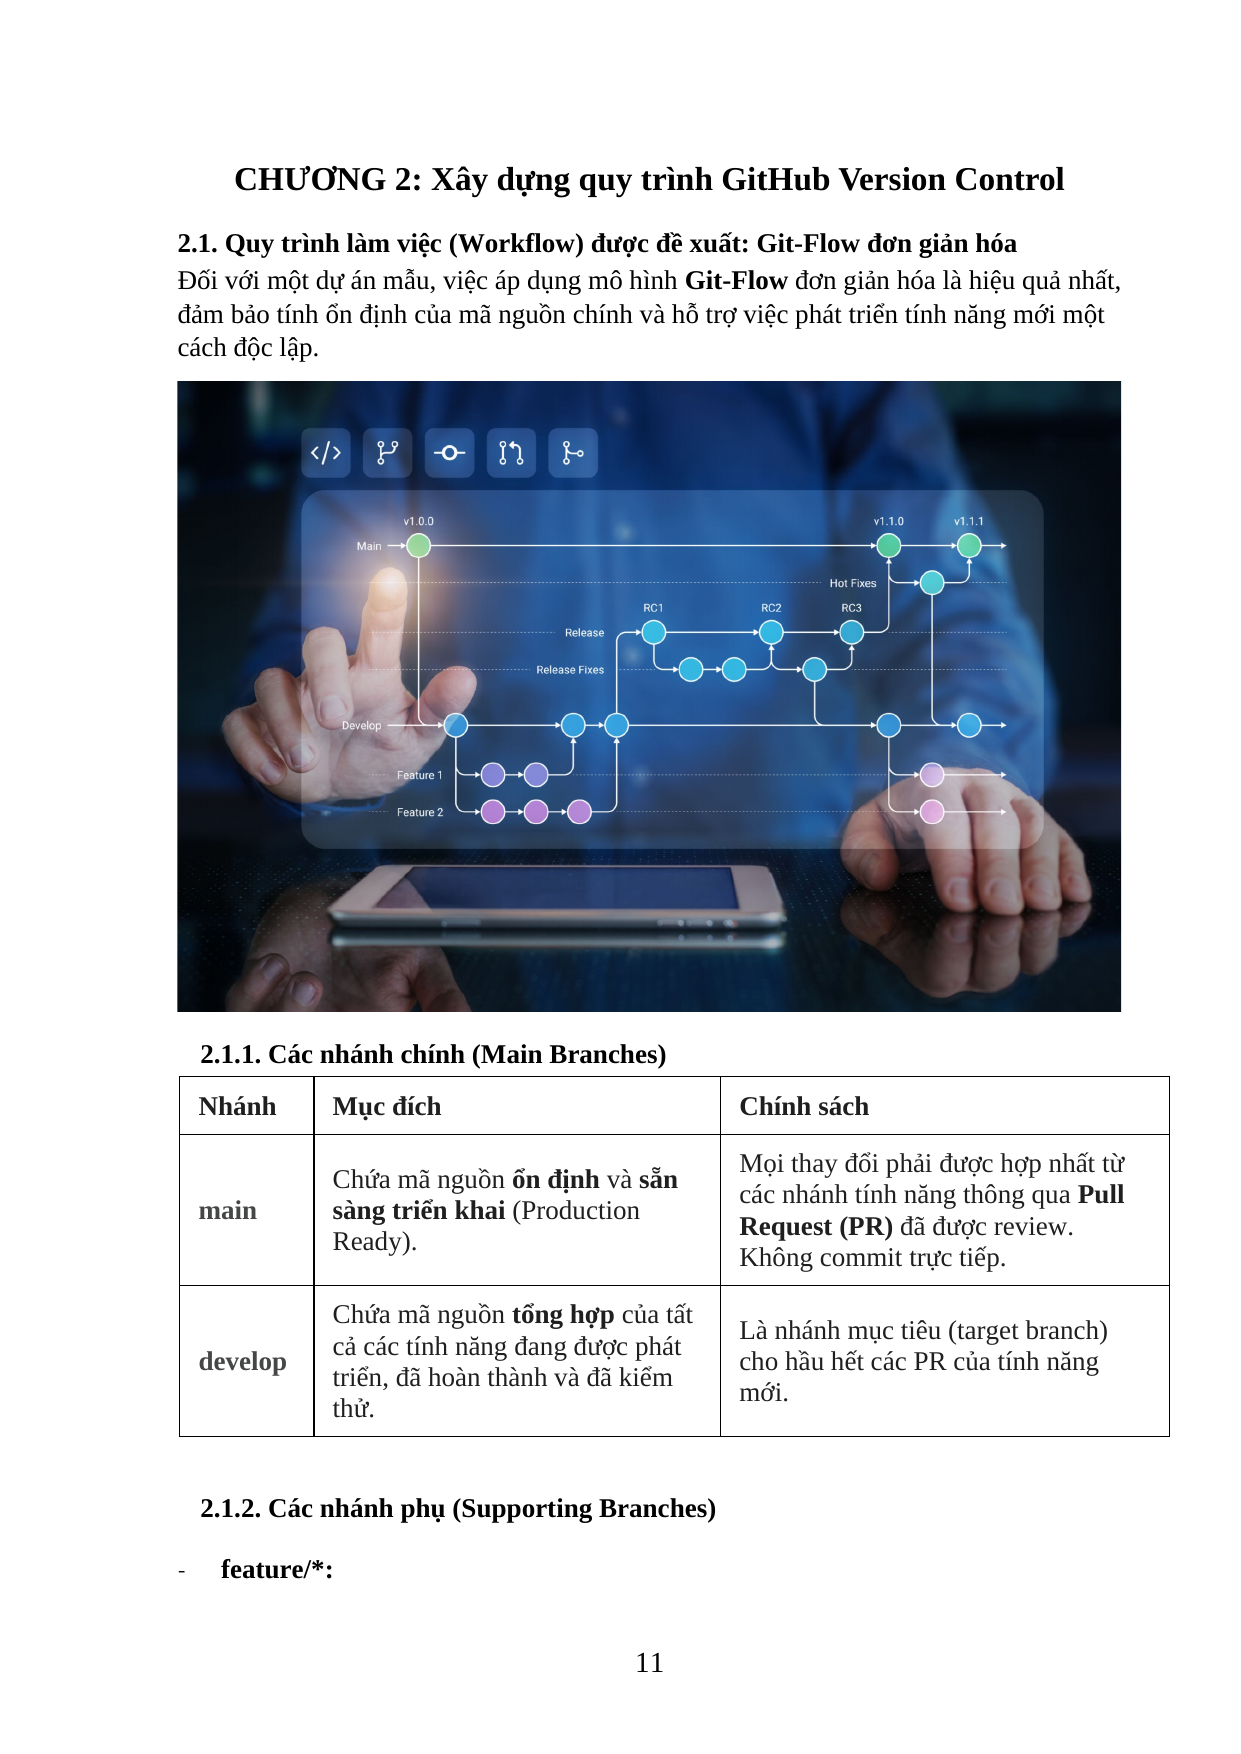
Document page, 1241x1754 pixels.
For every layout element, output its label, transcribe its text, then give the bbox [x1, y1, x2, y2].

subtitle CHƯƠNG 2: Xây dựng quy trình GitHub Version Control [177, 159, 1122, 198]
table_header Nhánh [180, 1077, 313, 1133]
subtitle 2.1. Quy trình làm việc (Workflow) được đề xuất: Git-Flow đơn giản hóa [177, 227, 1122, 258]
table_cell develop [180, 1286, 313, 1436]
table_cell Là nhánh mục tiêu (target branch) cho hầu hết các PR của tính năng mới. [721, 1286, 1169, 1436]
table_cell Mọi thay đổi phải được hợp nhất từ các nhánh tính năng thông qua Pull Request (PR) đã được review. Không commit trực tiếp. [721, 1135, 1169, 1284]
table_cell Chứa mã nguồn tổng hợp của tất cả các tính năng đang được phát triển, đã hoàn thành và đã kiểm thử. [315, 1286, 720, 1436]
picture [177, 381, 1122, 1012]
table_header Chính sách [721, 1077, 1169, 1133]
table_header Mục đích [315, 1077, 720, 1133]
table_cell main [180, 1135, 313, 1284]
list feature/*: [177, 1553, 1122, 1584]
subtitle 2.1.1. Các nhánh chính (Main Branches) [200, 1038, 1122, 1069]
text Đối với một dự án mẫu, việc áp dụng mô hình Git-Flow đơn giản hóa là hiệu quả nhất, đảm bảo tính ổn định của mã nguồn chính và hỗ trợ việc phát triển tính năng mới một cách độc lập. [177, 264, 1122, 362]
subtitle 2.1.2. Các nhánh phụ (Supporting Branches) [200, 1492, 1122, 1524]
table_cell Chứa mã nguồn ổn định và sẵn sàng triển khai (Production Ready). [315, 1135, 720, 1284]
